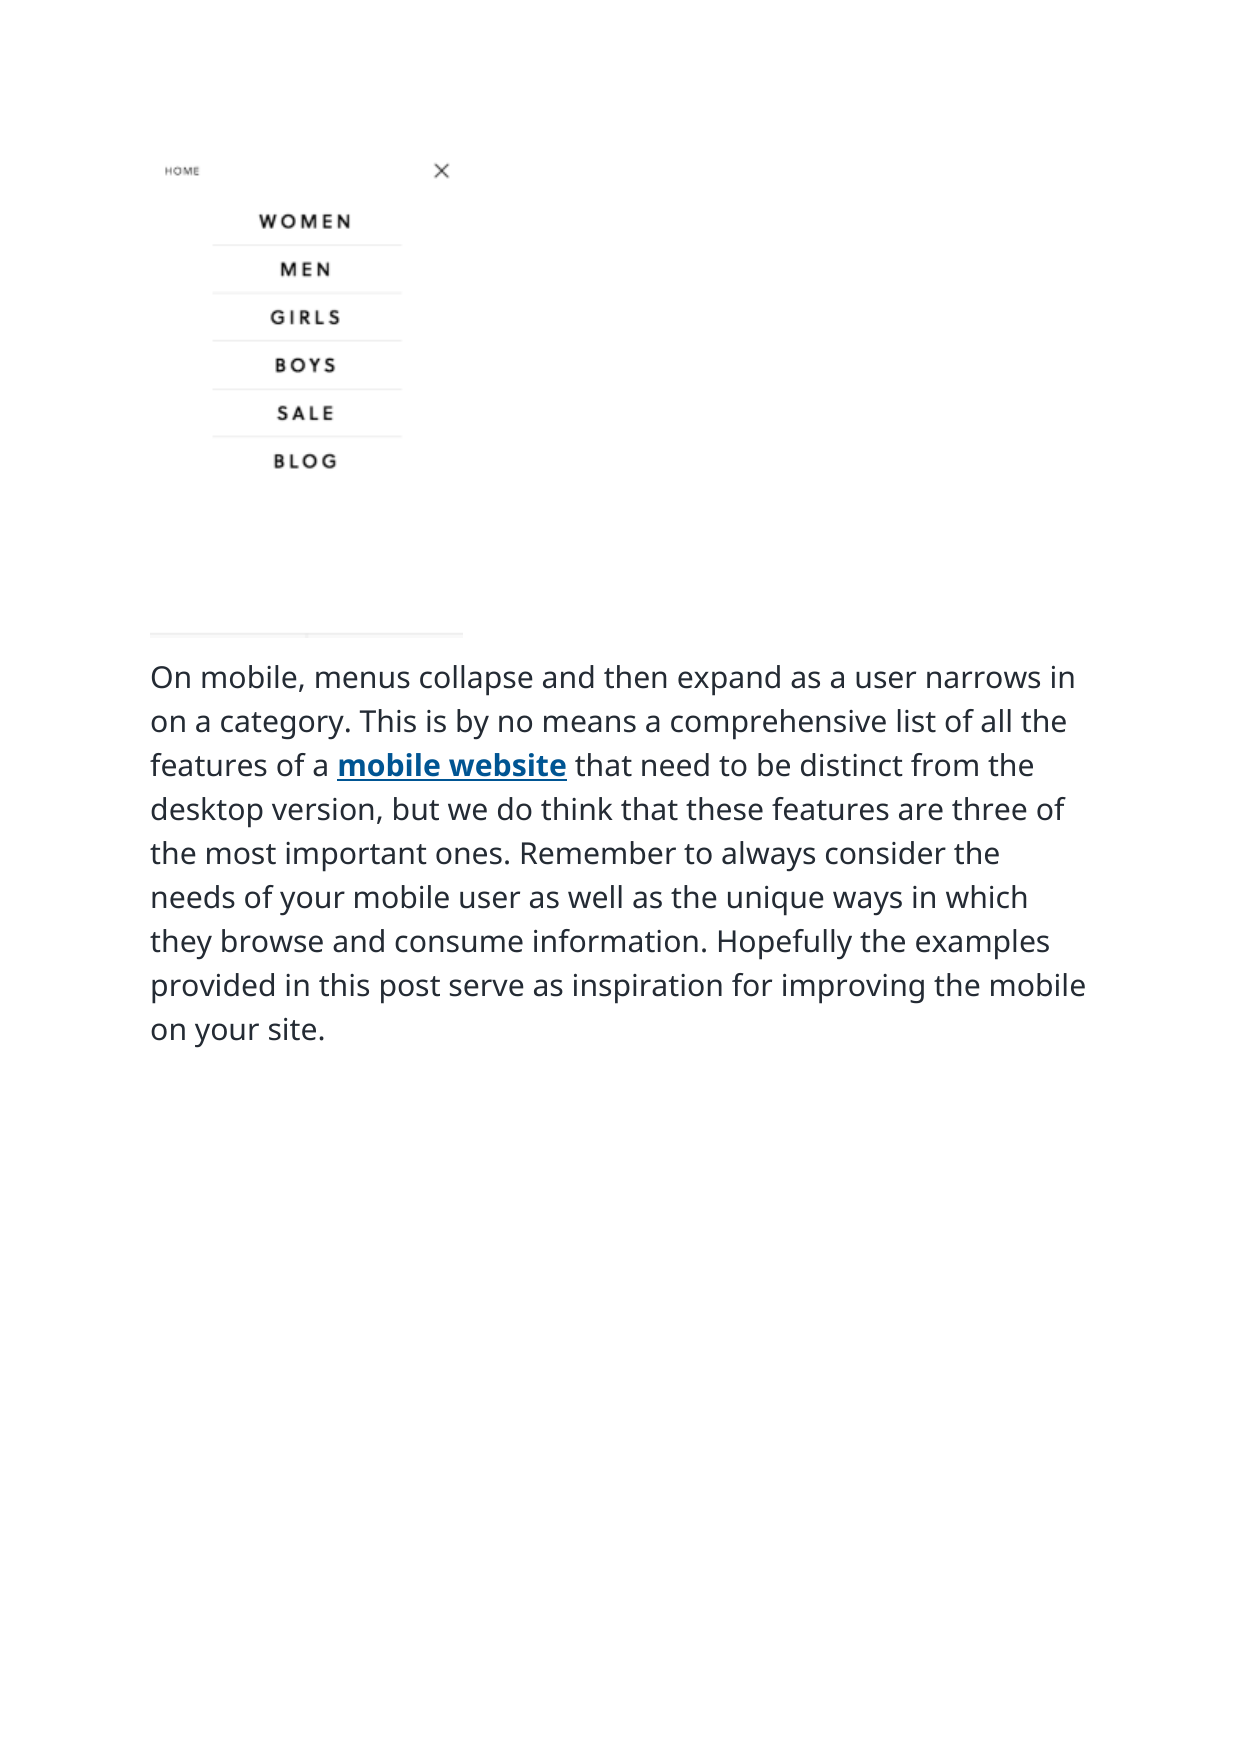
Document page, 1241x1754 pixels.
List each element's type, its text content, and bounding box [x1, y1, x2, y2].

text On mobile, menus collapse and then expand as a user narrows in on a category. This is by no means a comprehensive list of all the features of a mobile website that need to be distinct from the desktop version, but we do think that these features are three of the most important ones. Remember to always consider the needs of your mobile user as well as the unique ways in which they browse and consume information. Hopefully the examples provided in this post serve as inspiration for improving the mobile on your site. [150, 656, 1090, 1049]
